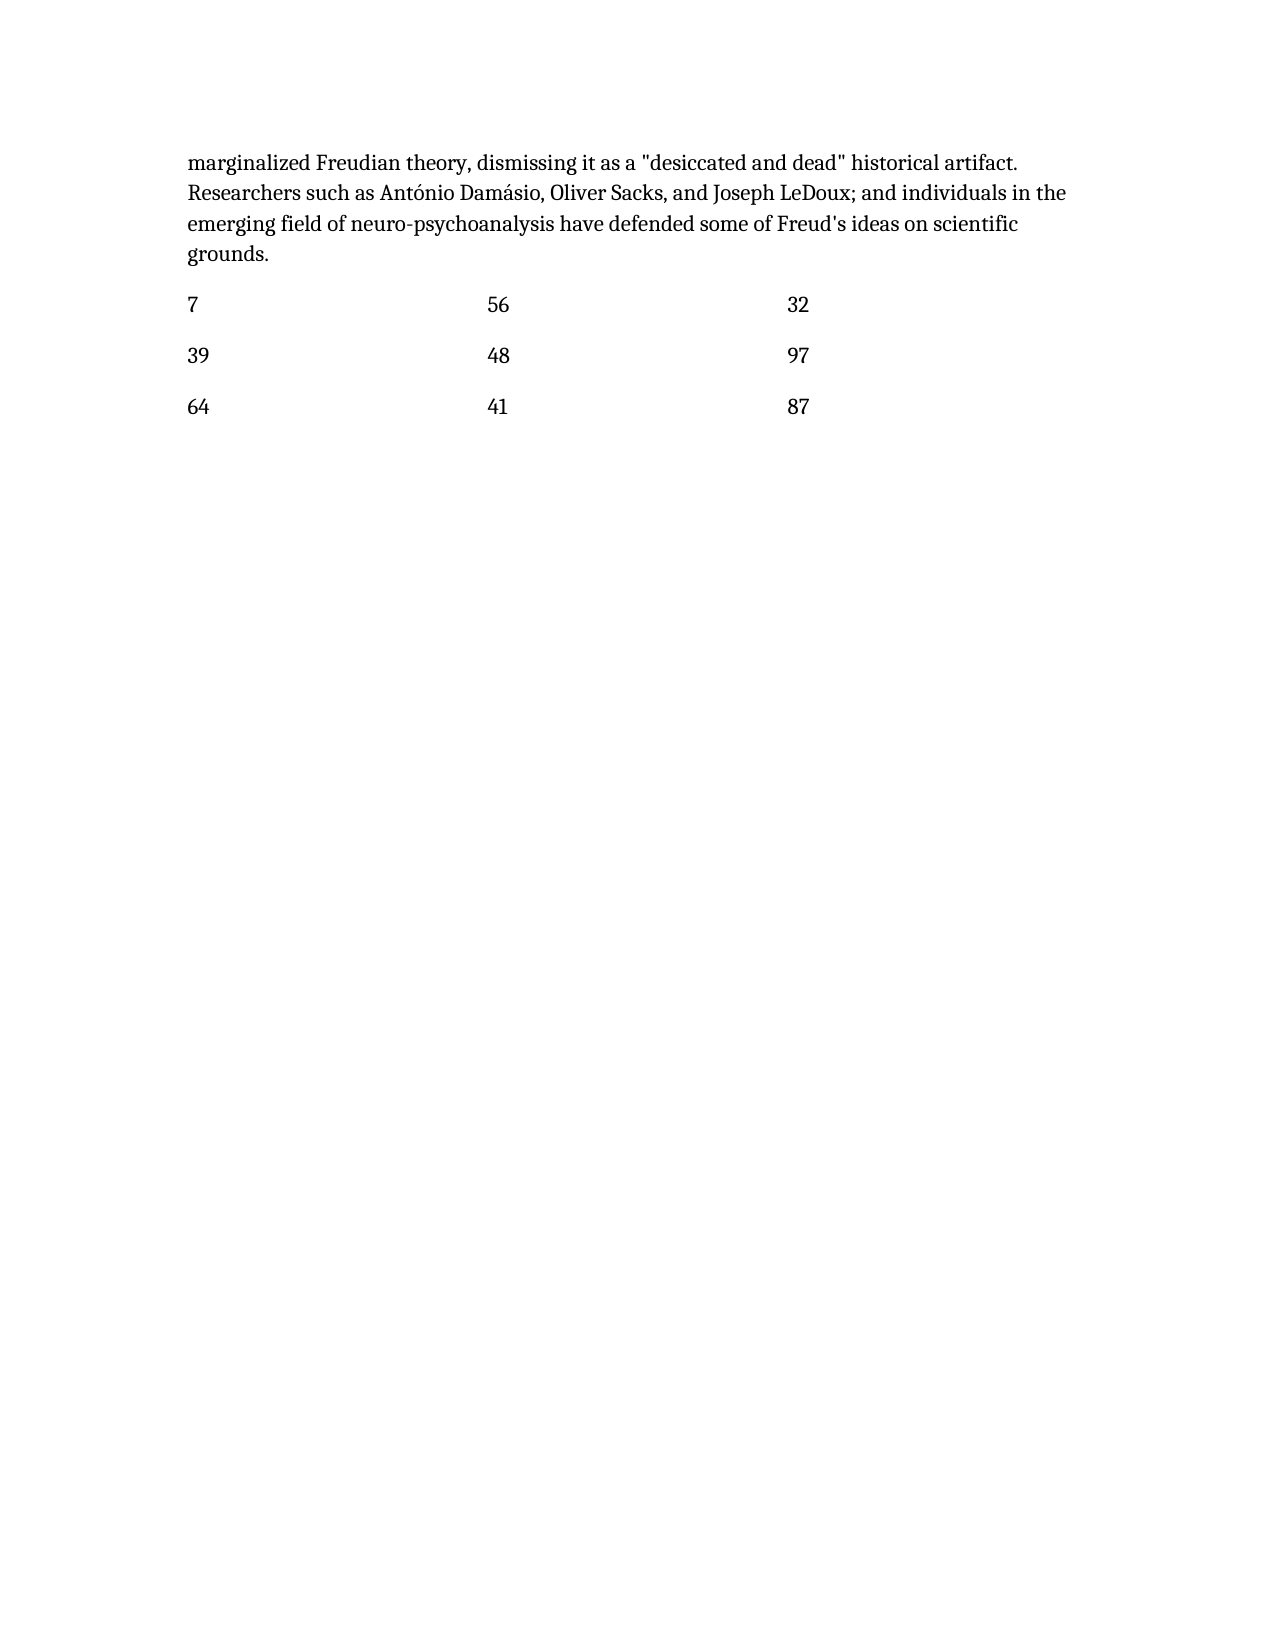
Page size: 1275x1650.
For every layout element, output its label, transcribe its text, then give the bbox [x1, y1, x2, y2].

table_header 7 [176, 292, 476, 343]
table_header 32 [776, 292, 1076, 343]
table_cell 48 [476, 343, 776, 394]
table_cell 87 [776, 394, 1076, 445]
table_header 56 [476, 292, 776, 343]
table_cell 41 [476, 394, 776, 445]
table_cell 64 [176, 394, 476, 445]
text marginalized Freudian theory, dismissing it as a "desiccated and dead" historical artifact. Researchers such as António Damásio, Oliver Sacks, and Joseph LeDoux; and individuals in the emerging field of neuro-psychoanalysis have defended some of Freud's ideas on scientific grounds. [187, 150, 1087, 267]
table_cell 97 [776, 343, 1076, 394]
table_cell 39 [176, 343, 476, 394]
